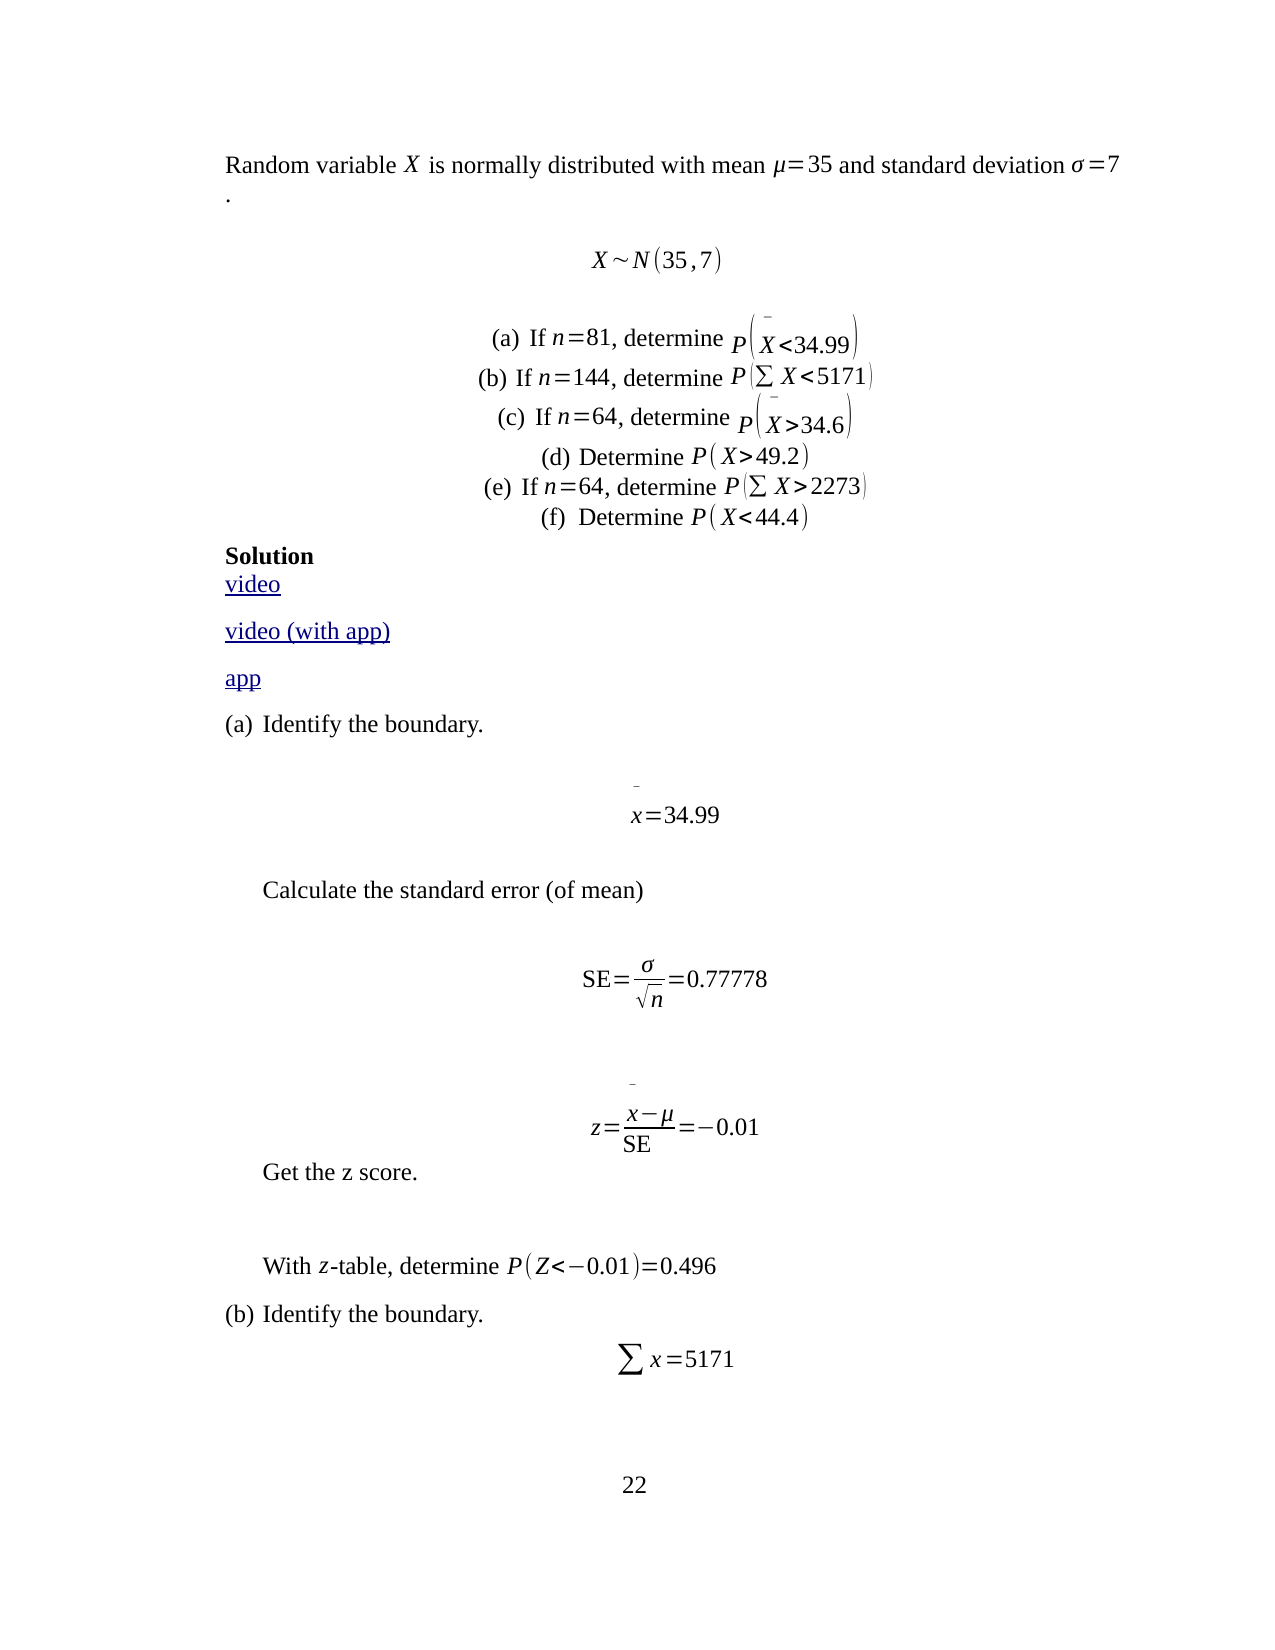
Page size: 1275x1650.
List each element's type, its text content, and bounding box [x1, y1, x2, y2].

list Get the z score. [225, 1059, 1125, 1186]
list If , determine [225, 362, 1125, 392]
list If , determine [225, 471, 1125, 502]
list app [187, 663, 1125, 692]
list video (with app) [187, 616, 1125, 645]
list Identify the boundary. [225, 1299, 1125, 1327]
list With -table, determine [225, 1251, 1125, 1281]
list Calculate the standard error (of mean) [225, 876, 1125, 904]
list Determine [225, 502, 1125, 532]
list If , determine [225, 392, 1125, 441]
list Question Random variable is normally distributed with mean and standard deviation . [187, 150, 1125, 207]
list If , determine [225, 313, 1125, 362]
list Solution video [187, 541, 1125, 598]
list Identify the boundary. [225, 709, 1125, 738]
list Determine [225, 441, 1125, 471]
